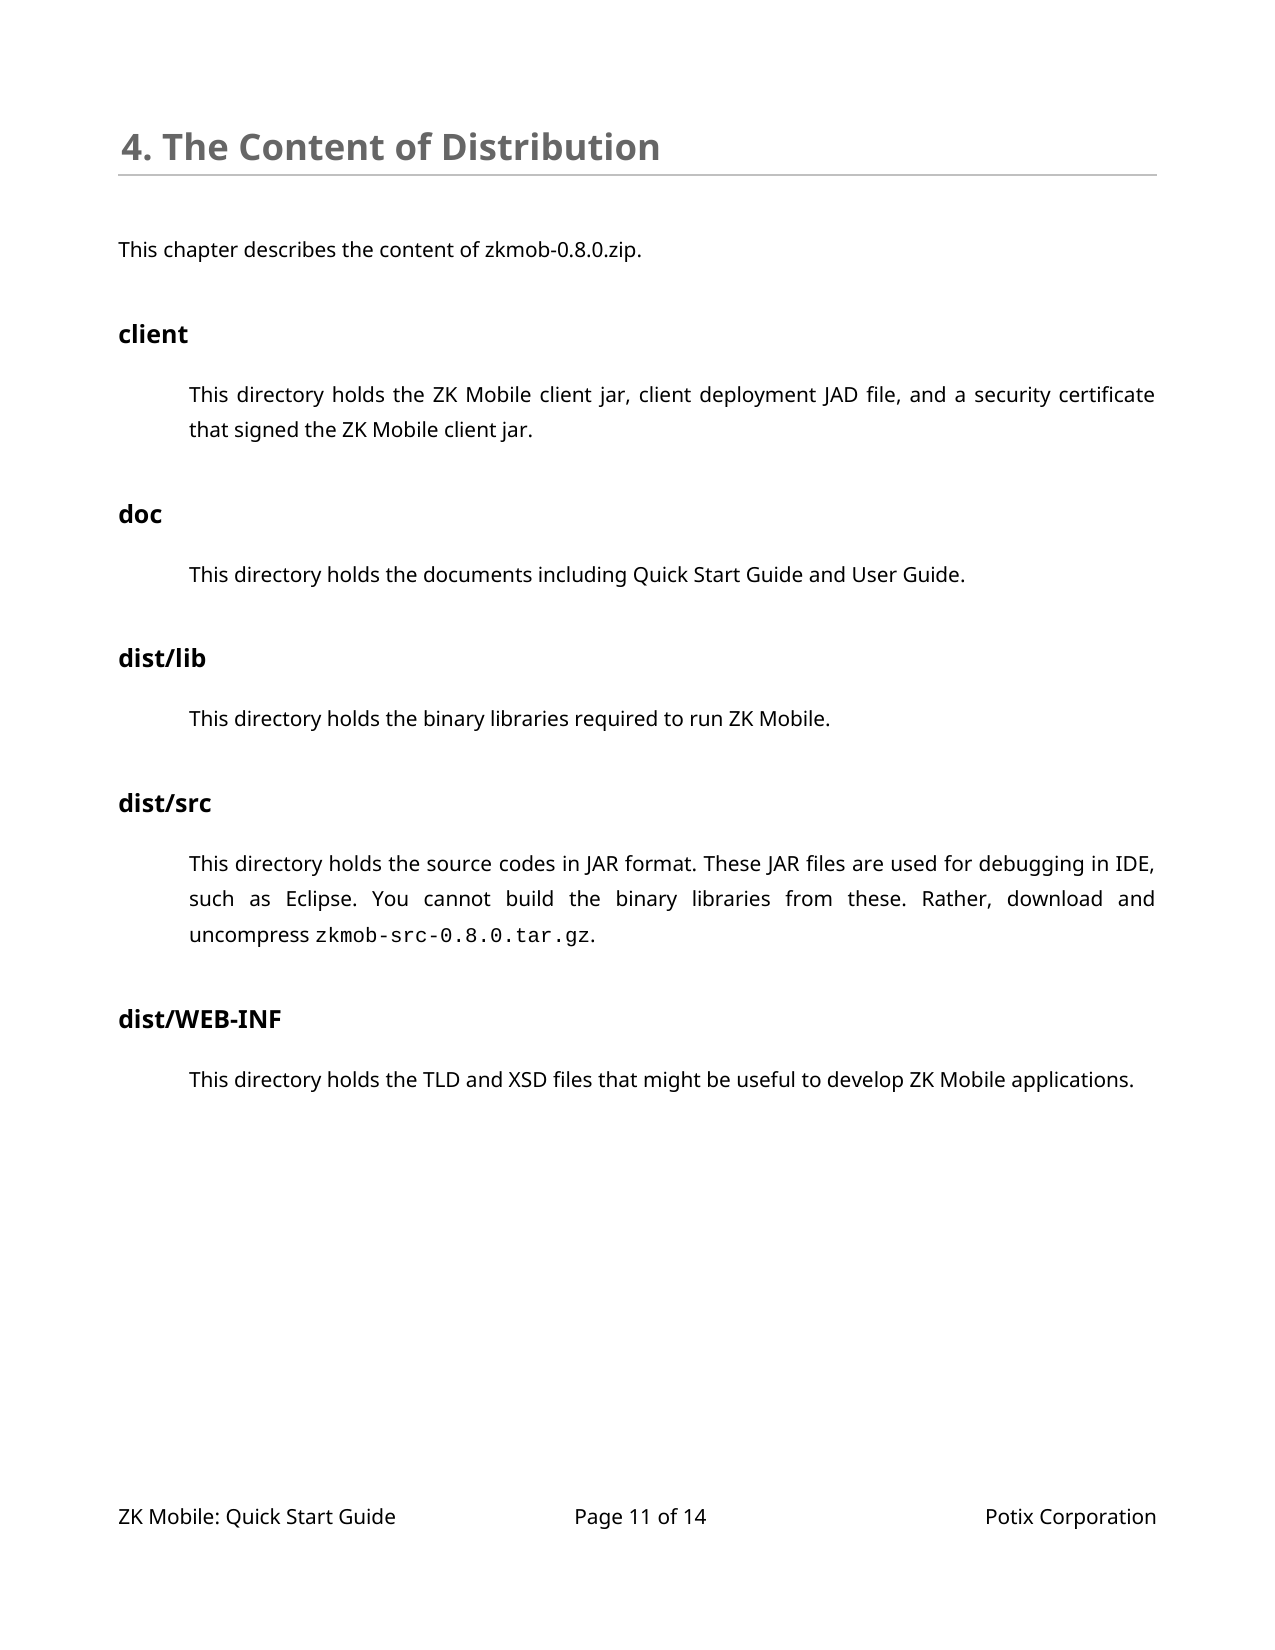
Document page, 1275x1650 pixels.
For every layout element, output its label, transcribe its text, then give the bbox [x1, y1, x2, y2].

text This directory holds the source codes in JAR format. These JAR files are used for debugging in IDE, such as Eclipse. You cannot build the binary libraries from these. Rather, download and uncompress zkmob-src-0.8.0.tar.gz. [189, 849, 1157, 948]
subtitle doc [118, 496, 1157, 530]
subtitle dist/src [118, 786, 1157, 820]
text This directory holds the ZK Mobile client jar, client deployment JAD file, and a security certificate that signed the ZK Mobile client jar. [189, 380, 1157, 443]
text This directory holds the documents including Quick Start Guide and User Guide. [189, 560, 1157, 588]
subtitle dist/lib [118, 641, 1157, 675]
text This directory holds the TLD and XSD files that might be useful to develop ZK Mobile applications. [189, 1065, 1157, 1093]
subtitle client [118, 316, 1157, 350]
subtitle 4. The Content of Distribution [118, 118, 1157, 174]
text This chapter describes the content of zkmob-0.8.0.zip. [118, 235, 1157, 263]
subtitle dist/WEB-INF [118, 1001, 1157, 1035]
text This directory holds the binary libraries required to run ZK Mobile. [189, 704, 1157, 733]
